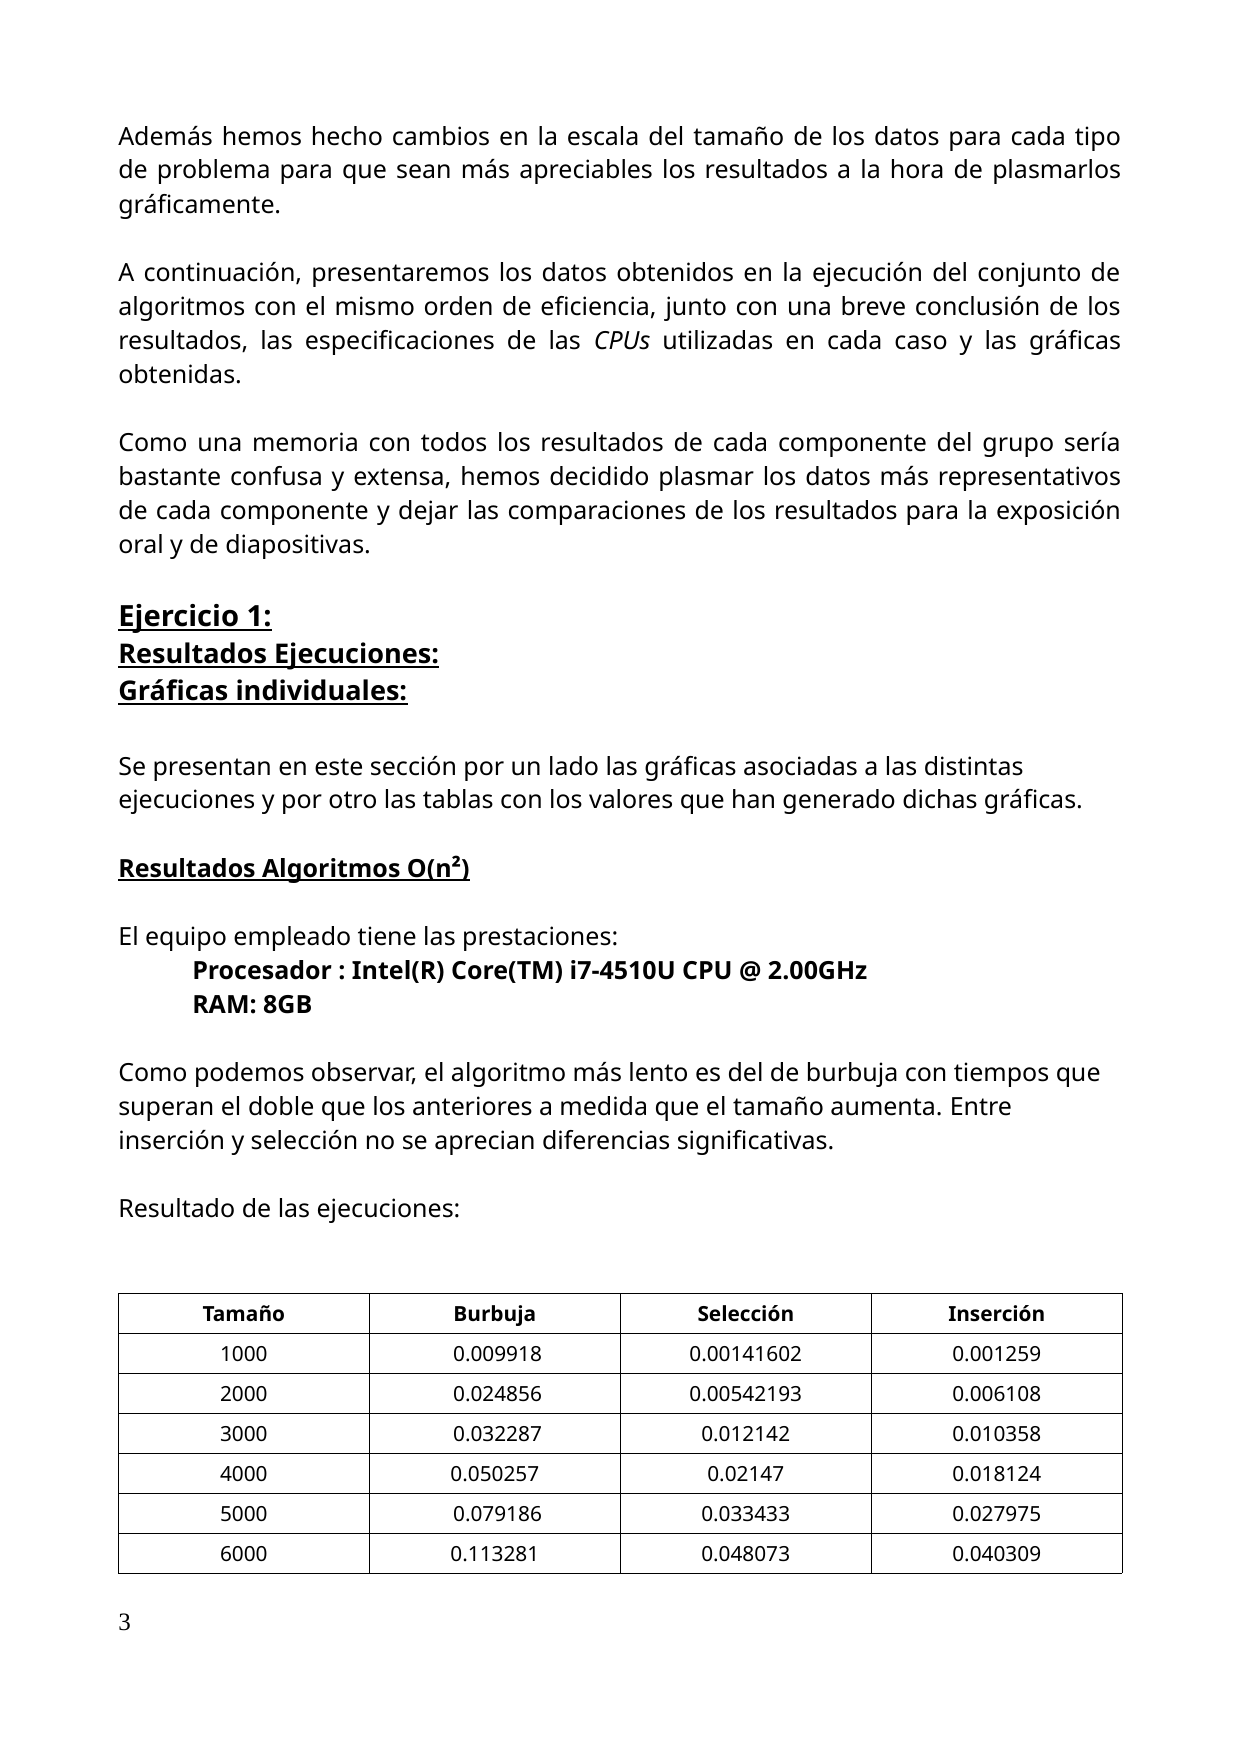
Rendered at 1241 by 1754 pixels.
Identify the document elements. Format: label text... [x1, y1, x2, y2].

text Resultado de las ejecuciones: [118, 1191, 1122, 1225]
table_header Selección [621, 1294, 871, 1333]
table_cell 0.009918 [370, 1334, 620, 1373]
table_cell 0.032287 [370, 1414, 620, 1453]
table_cell 0.010358 [872, 1414, 1122, 1453]
text Gráficas individuales: [118, 672, 1122, 708]
table_cell 0.00141602 [621, 1334, 871, 1373]
table_cell 0.033433 [621, 1494, 871, 1533]
text Resultados Algoritmos O(n²) [118, 850, 1122, 884]
text El equipo empleado tiene las prestaciones: [118, 918, 1122, 952]
table_cell 1000 [119, 1334, 369, 1373]
table_cell 0.001259 [872, 1334, 1122, 1373]
text Como podemos observar, el algoritmo más lento es del de burbuja con tiempos que superan el doble que los anteriores a medida que el tamaño aumenta. Entre inserción y selección no se aprecian diferencias significativas. [118, 1055, 1122, 1157]
table_cell 5000 [119, 1494, 369, 1533]
table_cell 0.012142 [621, 1414, 871, 1453]
table_cell 0.113281 [370, 1534, 620, 1573]
text Resultados Ejecuciones: [118, 635, 1122, 672]
text Además hemos hecho cambios en la escala del tamaño de los datos para cada tipo de problema para que sean más apreciables los resultados a la hora de plasmarlos gráficamente. [118, 118, 1122, 220]
table_header Tamaño [119, 1294, 369, 1333]
table_header Burbuja [370, 1294, 620, 1333]
text Ejercicio 1: [118, 595, 1122, 635]
table_cell 3000 [119, 1414, 369, 1453]
table_cell 4000 [119, 1454, 369, 1493]
table_cell 0.02147 [621, 1454, 871, 1493]
table_cell 0.027975 [872, 1494, 1122, 1533]
text A continuación, presentaremos los datos obtenidos en la ejecución del conjunto de algoritmos con el mismo orden de eficiencia, junto con una breve conclusión de los resultados, las especificaciones de las CPUs utilizadas en cada caso y las gráficas obtenidas. [118, 254, 1122, 391]
text Se presentan en este sección por un lado las gráficas asociadas a las distintas ejecuciones y por otro las tablas con los valores que han generado dichas gráficas. [118, 748, 1122, 816]
table_cell 0.024856 [370, 1374, 620, 1413]
table_cell 0.048073 [621, 1534, 871, 1573]
text RAM: 8GB [118, 987, 1122, 1021]
table_cell 0.079186 [370, 1494, 620, 1533]
table_header Inserción [872, 1294, 1122, 1333]
table_cell 0.040309 [872, 1534, 1122, 1573]
table_cell 0.00542193 [621, 1374, 871, 1413]
table_cell 6000 [119, 1534, 369, 1573]
text Procesador : Intel(R) Core(TM) i7-4510U CPU @ 2.00GHz [118, 952, 1122, 987]
table_cell 2000 [119, 1374, 369, 1413]
text Como una memoria con todos los resultados de cada componente del grupo sería bastante confusa y extensa, hemos decidido plasmar los datos más representativos de cada componente y dejar las comparaciones de los resultados para la exposición oral y de diapositivas. [118, 425, 1122, 561]
table_cell 0.006108 [872, 1374, 1122, 1413]
table_cell 0.050257 [370, 1454, 620, 1493]
table_cell 0.018124 [872, 1454, 1122, 1493]
